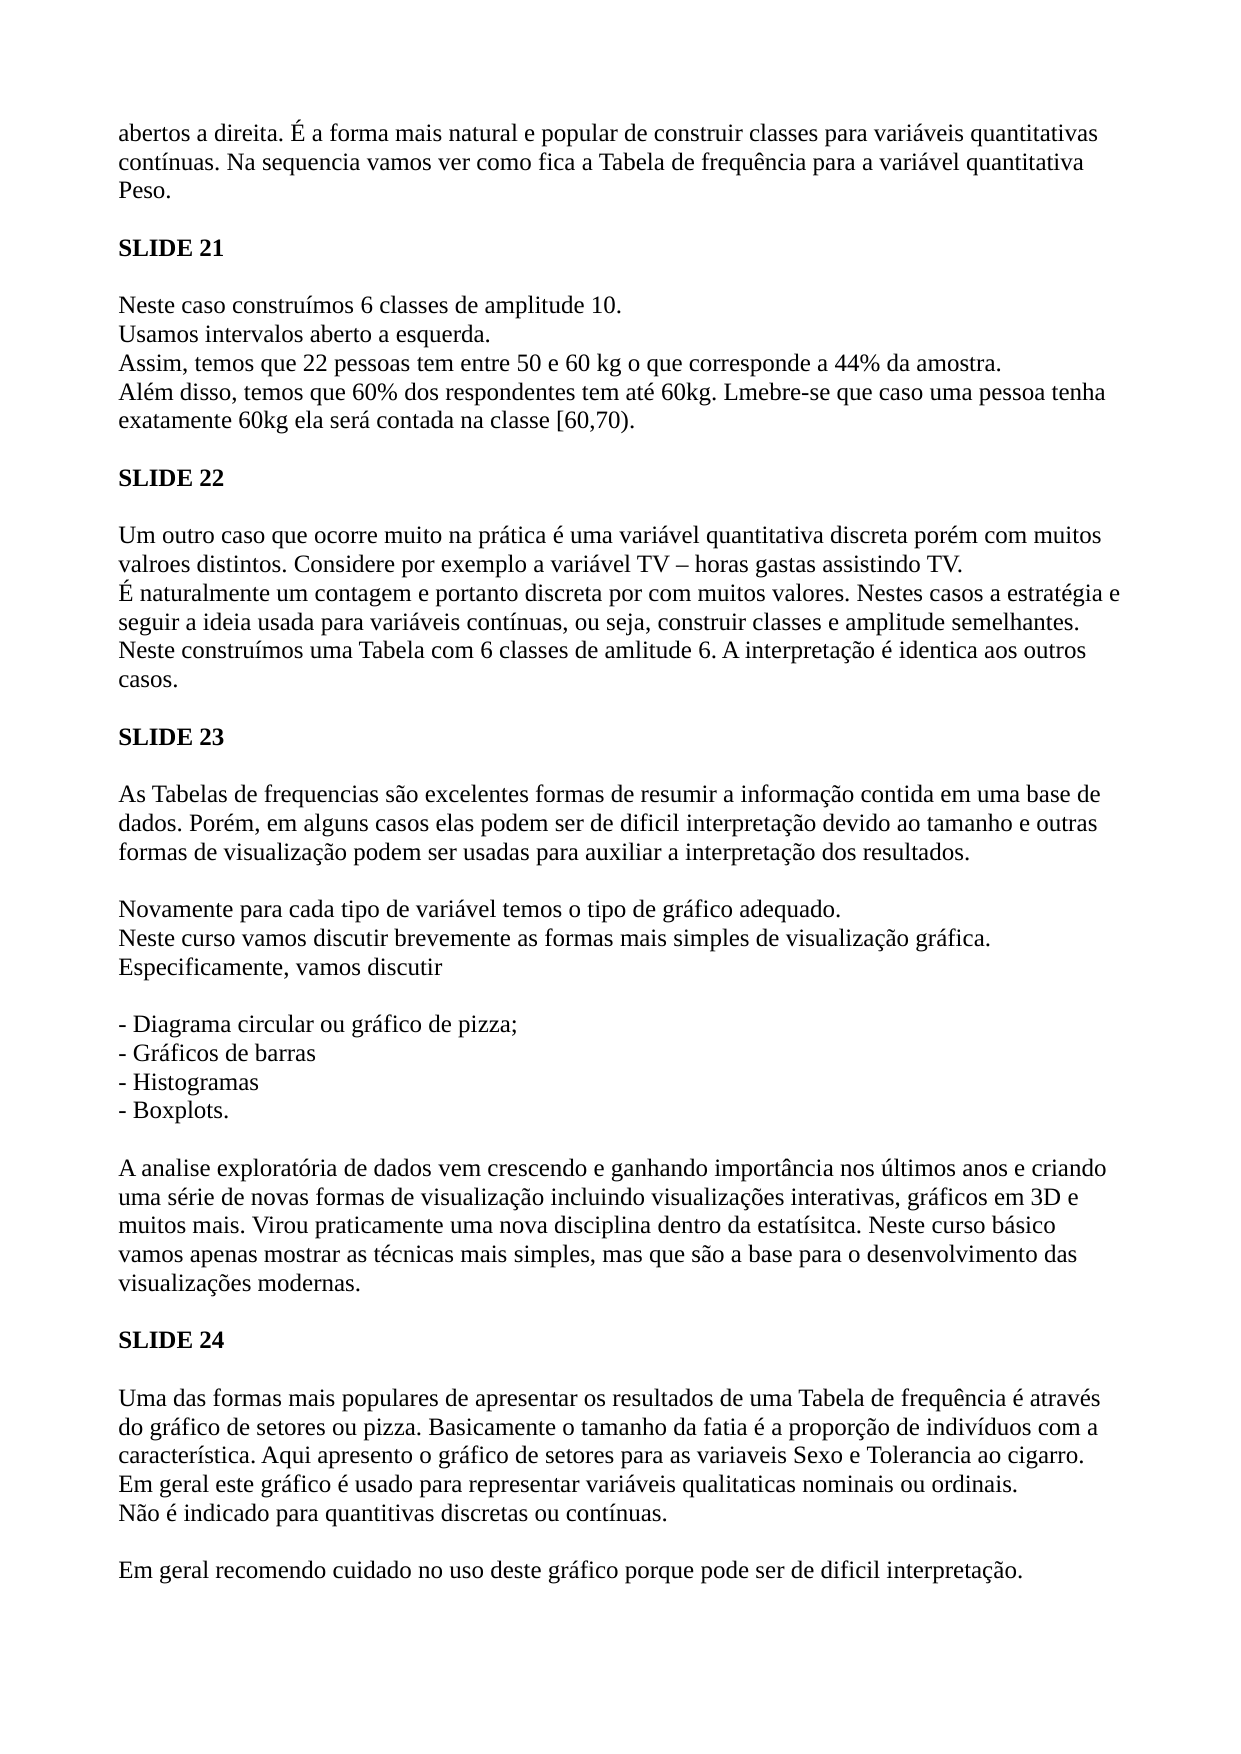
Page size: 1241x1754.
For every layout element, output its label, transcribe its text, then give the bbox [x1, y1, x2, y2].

text SLIDE 24 [118, 1326, 1122, 1354]
text SLIDE 22 [118, 463, 1122, 492]
text SLIDE 21 [118, 233, 1122, 262]
text Assim, temos que 22 pessoas tem entre 50 e 60 kg o que corresponde a 44% da amostra. [118, 348, 1122, 377]
text Neste construímos uma Tabela com 6 classes de amlitude 6. A interpretação é identica aos outros casos. [118, 636, 1122, 693]
text É naturalmente um contagem e portanto discreta por com muitos valores. Nestes casos a estratégia e seguir a ideia usada para variáveis contínuas, ou seja, construir classes e amplitude semelhantes. [118, 578, 1122, 636]
text Um outro caso que ocorre muito na prática é uma variável quantitativa discreta porém com muitos valroes distintos. Considere por exemplo a variável TV – horas gastas assistindo TV. [118, 521, 1122, 578]
text Não é indicado para quantitivas discretas ou contínuas. [118, 1498, 1122, 1527]
text Neste caso construímos 6 classes de amplitude 10. [118, 291, 1122, 319]
text Uma das formas mais populares de apresentar os resultados de uma Tabela de frequência é através do gráfico de setores ou pizza. Basicamente o tamanho da fatia é a proporção de indivíduos com a característica. Aqui apresento o gráfico de setores para as variaveis Sexo e Tolerancia ao cigarro. [118, 1383, 1122, 1469]
text SLIDE 23 [118, 722, 1122, 751]
text Usamos intervalos aberto a esquerda. [118, 319, 1122, 348]
text - Histogramas [118, 1067, 1122, 1096]
text - Diagrama circular ou gráfico de pizza; [118, 1009, 1122, 1038]
text - Gráficos de barras [118, 1038, 1122, 1067]
text A analise exploratória de dados vem crescendo e ganhando importância nos últimos anos e criando uma série de novas formas de visualização incluindo visualizações interativas, gráficos em 3D e muitos mais. Virou praticamente uma nova disciplina dentro da estatísitca. Neste curso básico vamos apenas mostrar as técnicas mais simples, mas que são a base para o desenvolvimento das visualizações modernas. [118, 1153, 1122, 1297]
text Em geral este gráfico é usado para representar variáveis qualitaticas nominais ou ordinais. [118, 1469, 1122, 1498]
text Neste curso vamos discutir brevemente as formas mais simples de visualização gráfica. [118, 923, 1122, 952]
text - Boxplots. [118, 1096, 1122, 1124]
text Além disso, temos que 60% dos respondentes tem até 60kg. Lmebre-se que caso uma pessoa tenha exatamente 60kg ela será contada na classe [60,70). [118, 377, 1122, 434]
text As Tabelas de frequencias são excelentes formas de resumir a informação contida em uma base de dados. Porém, em alguns casos elas podem ser de dificil interpretação devido ao tamanho e outras formas de visualização podem ser usadas para auxiliar a interpretação dos resultados. [118, 779, 1122, 866]
text Em geral recomendo cuidado no uso deste gráfico porque pode ser de dificil interpretação. [118, 1556, 1122, 1584]
text Novamente para cada tipo de variável temos o tipo de gráfico adequado. [118, 894, 1122, 923]
text Especificamente, vamos discutir [118, 952, 1122, 981]
text abertos a direita. É a forma mais natural e popular de construir classes para variáveis quantitativas contínuas. Na sequencia vamos ver como fica a Tabela de frequência para a variável quantitativa Peso. [118, 118, 1122, 204]
